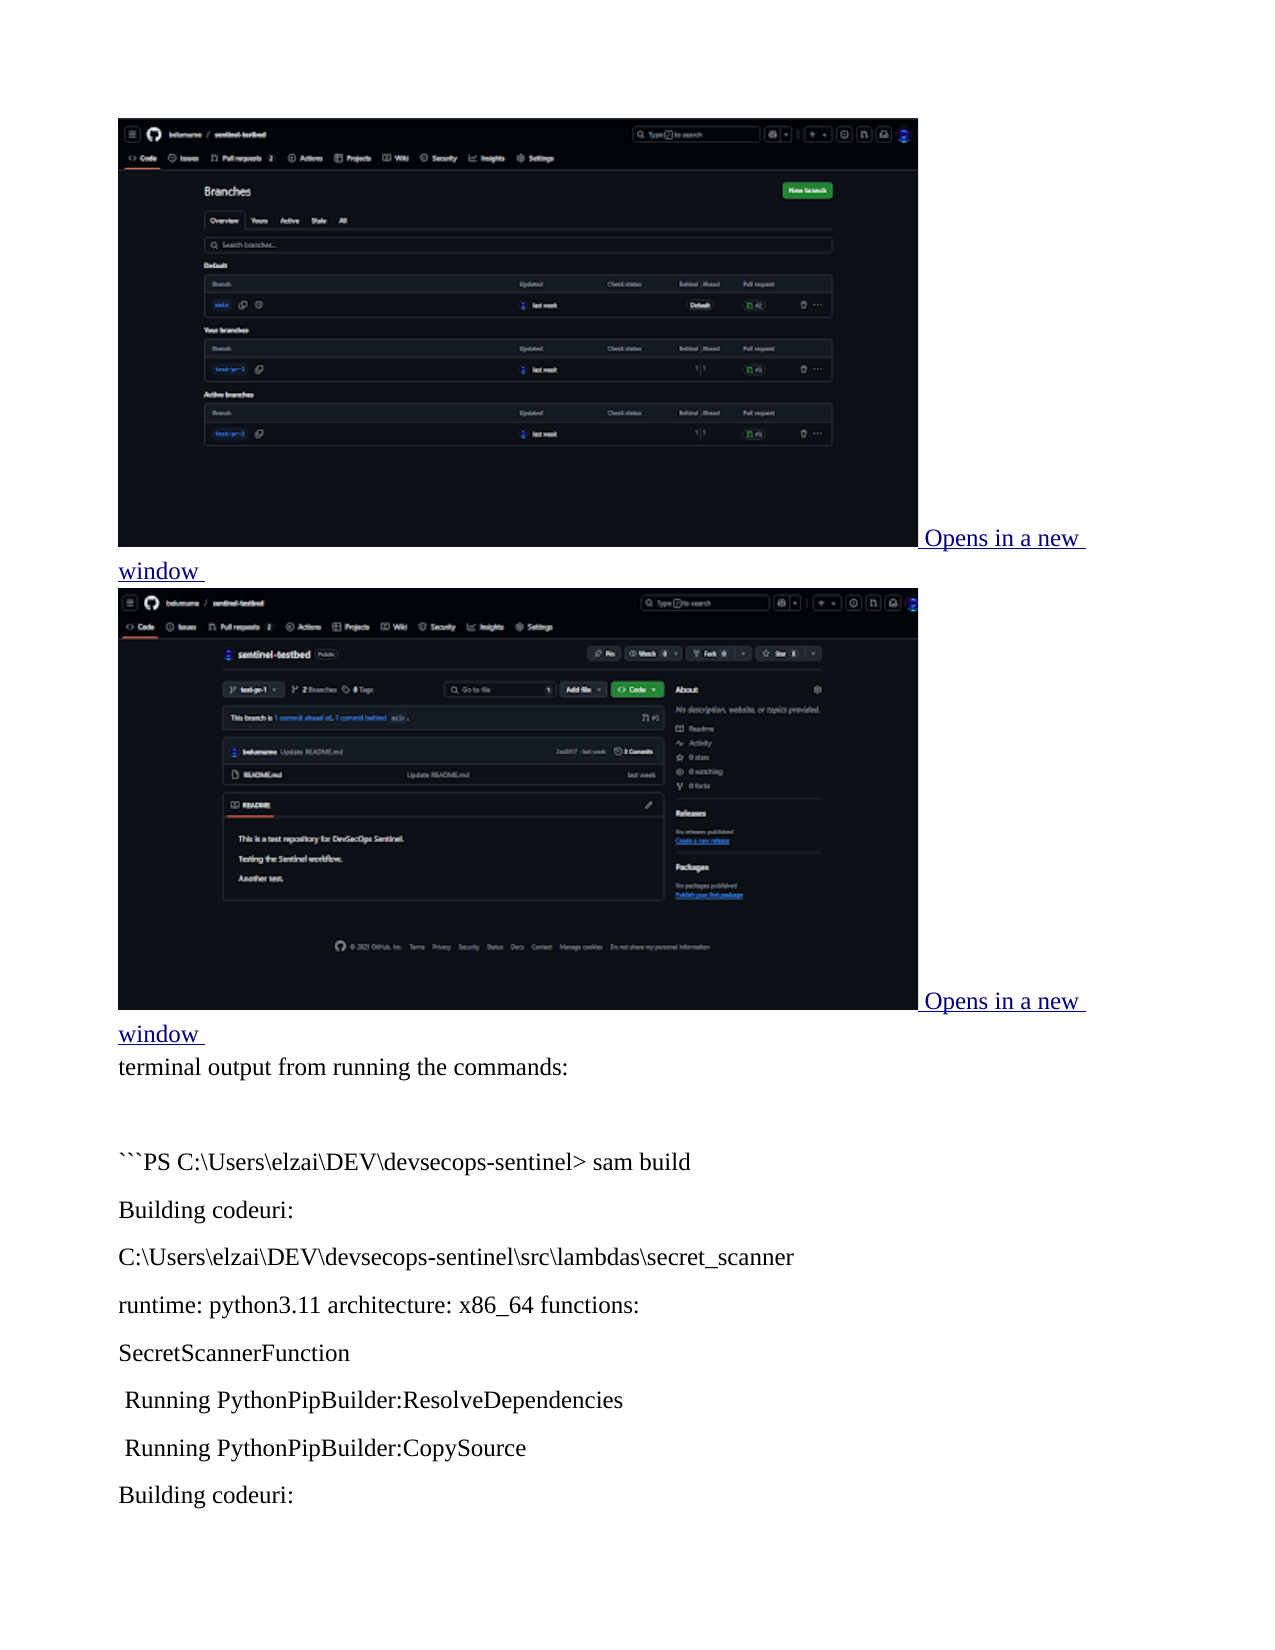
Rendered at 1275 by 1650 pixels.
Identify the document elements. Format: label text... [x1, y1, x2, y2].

text ```PS C:\Users\elzai\DEV\devsecops-sentinel> sam build [118, 1147, 1157, 1176]
text Building codeuri: [118, 1480, 1157, 1509]
text Building codeuri: [118, 1195, 1157, 1223]
text C:\Users\elzai\DEV\devsecops-sentinel\src\lambdas\secret_scanner [118, 1242, 1157, 1271]
text Running PythonPipBuilder:CopySource [118, 1433, 1157, 1462]
text Opens in a new window [118, 589, 1157, 1048]
picture [118, 118, 919, 547]
text Running PythonPipBuilder:ResolveDependencies [118, 1385, 1157, 1414]
text terminal output from running the commands: [118, 1052, 1157, 1081]
text Opens in a new window [118, 118, 1157, 585]
text SecretScannerFunction [118, 1338, 1157, 1366]
picture [118, 588, 919, 1010]
text runtime: python3.11 architecture: x86_64 functions: [118, 1290, 1157, 1319]
